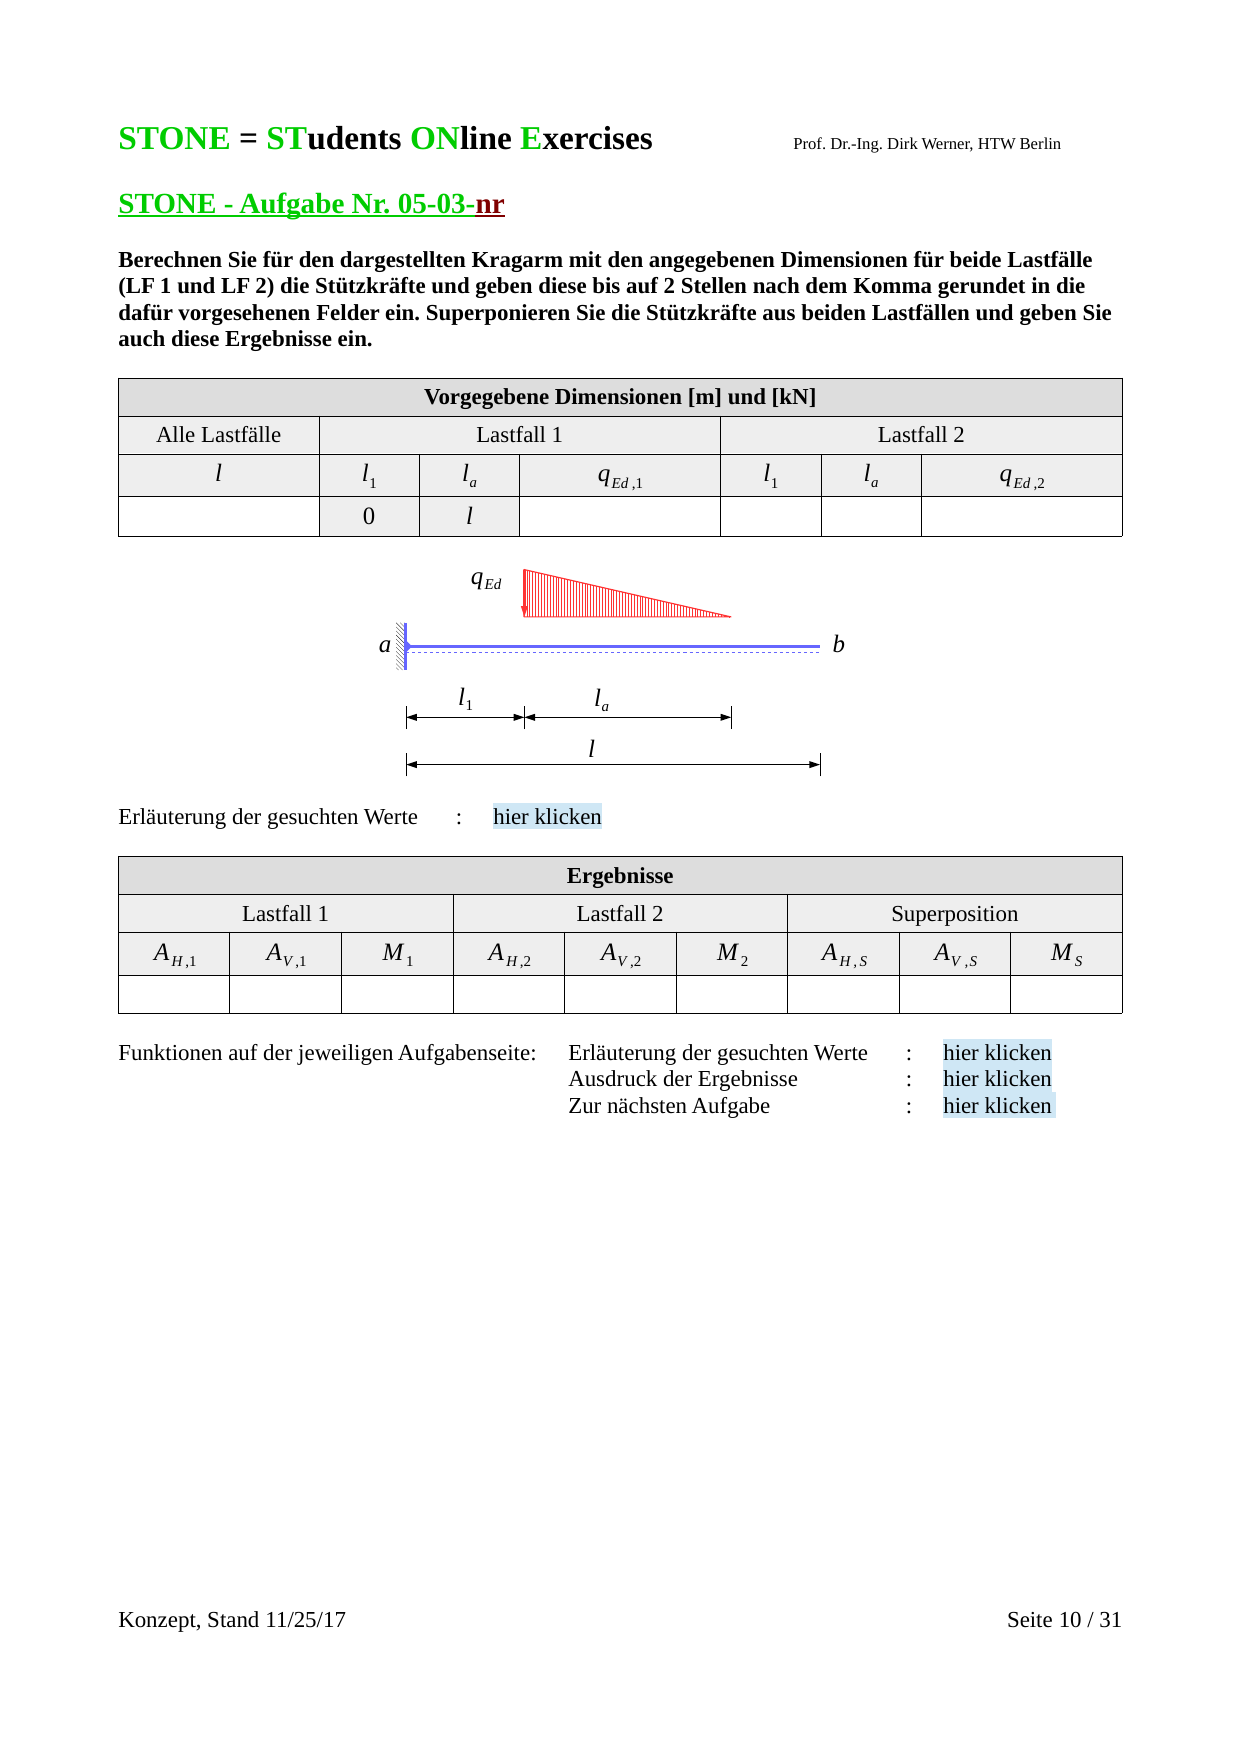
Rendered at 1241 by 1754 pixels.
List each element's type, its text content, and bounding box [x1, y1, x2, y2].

table_cell [822, 497, 921, 536]
table_cell [721, 497, 821, 536]
table_cell Alle Lastfälle [119, 417, 319, 453]
table_cell Lastfall 2 [454, 895, 787, 932]
table_cell [677, 976, 787, 1013]
table_cell [677, 933, 787, 975]
table_cell [520, 497, 720, 536]
table_cell [420, 455, 519, 496]
text Ausdruck der Ergebnisse : hier klicken [118, 1065, 1122, 1092]
table_cell [342, 933, 453, 975]
text STONE - Aufgabe Nr. 05-03-nr [118, 186, 1122, 219]
table_cell [454, 933, 564, 975]
table_cell [900, 976, 1010, 1013]
table_cell [342, 976, 453, 1013]
table_cell [721, 455, 821, 496]
table_cell [320, 497, 419, 536]
table_cell [565, 976, 676, 1013]
table_cell Lastfall 1 [320, 417, 720, 453]
table_cell [119, 497, 319, 536]
table_cell [1011, 933, 1122, 975]
table_cell [922, 455, 1122, 496]
table_header Ergebnisse [119, 857, 1122, 894]
text Funktionen auf der jeweiligen Aufgabenseite: Erläuterung der gesuchten Werte : hier klicken [118, 1039, 1122, 1065]
table_cell [1011, 976, 1122, 1013]
table_cell [420, 497, 519, 536]
table_cell [900, 933, 1010, 975]
text Berechnen Sie für den dargestellten Kragarm mit den angegebenen Dimensionen für beide Lastfälle (LF 1 und LF 2) die Stützkräfte und geben diese bis auf 2 Stellen nach dem Komma gerundet in die dafür vorgesehenen Felder ein. Superponieren Sie die Stützkräfte aus beiden Lastfällen und geben Sie auch diese Ergebnisse ein. [118, 246, 1122, 351]
table_cell [119, 455, 319, 496]
table_cell [922, 497, 1122, 536]
table_cell [822, 455, 921, 496]
table_cell Lastfall 2 [721, 417, 1122, 453]
table_cell [230, 933, 341, 975]
table_cell [119, 933, 229, 975]
table_cell [520, 455, 720, 496]
table_cell [454, 976, 564, 1013]
table_cell [230, 976, 341, 1013]
table_cell Superposition [788, 895, 1122, 932]
table_cell [788, 933, 899, 975]
table_cell [565, 933, 676, 975]
table_cell Lastfall 1 [119, 895, 453, 932]
text Zur nächsten Aufgabe : hier klicken [118, 1092, 1122, 1118]
table_cell [119, 976, 229, 1013]
text Erläuterung der gesuchten Werte : hier klicken [118, 803, 1122, 829]
table_cell [320, 455, 419, 496]
table_header Vorgegebene Dimensionen [m] und [kN] [119, 379, 1122, 416]
table_cell [788, 976, 899, 1013]
